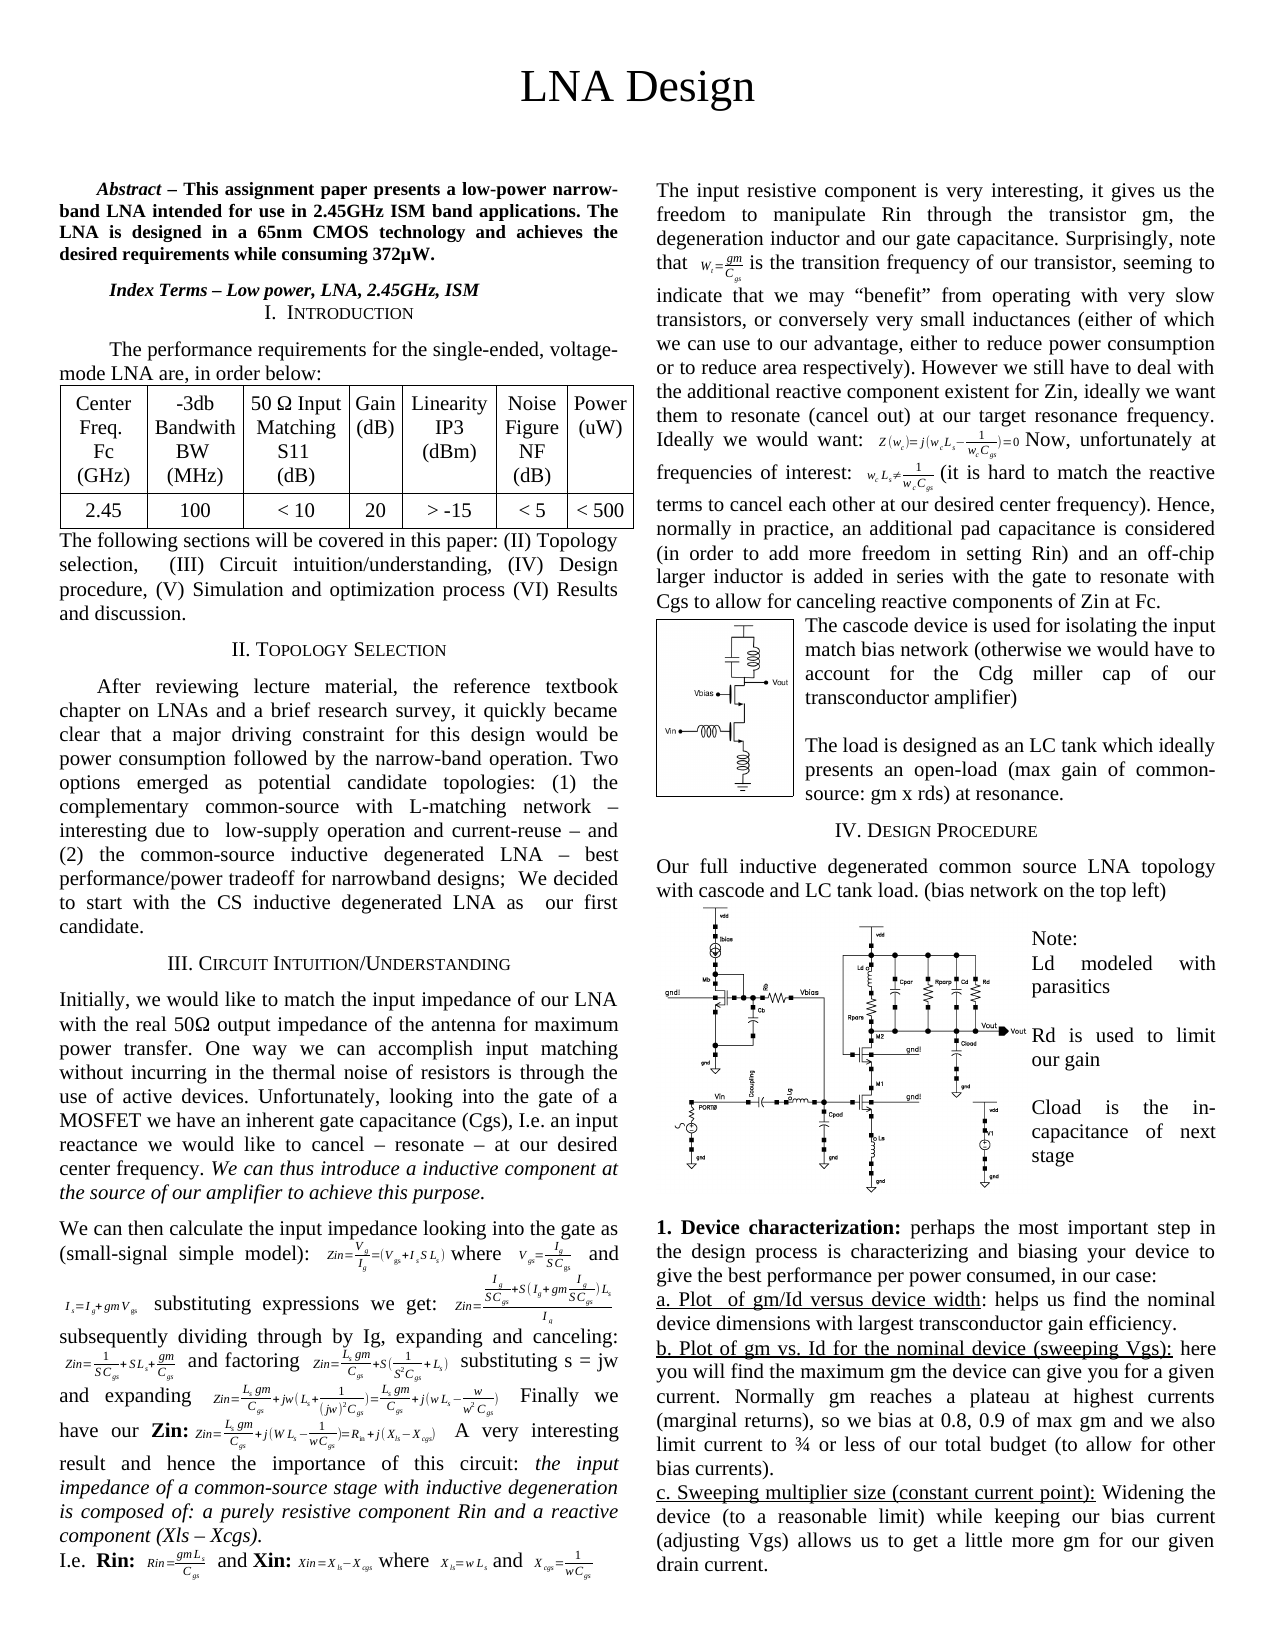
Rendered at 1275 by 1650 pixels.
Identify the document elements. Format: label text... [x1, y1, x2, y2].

table_cell 20 [350, 494, 402, 528]
text c. Sweeping multiplier size (constant current point): Widening the device (to a reasonable limit) while keeping our bias current (adjusting Vgs) allows us to get a little more gm for our given drain current. [656, 1480, 1216, 1576]
text Ld modeled with parasitics [1032, 950, 1216, 998]
table_header [59, 112, 1147, 137]
table_header Gain (dB) [350, 386, 402, 493]
text I. Introduction [59, 300, 619, 324]
table_header Power (uW) [568, 386, 633, 493]
table_cell < 10 [244, 494, 349, 528]
text a. Plot of gm/Id versus device width: helps us find the nominal device dimensions with largest transconductor gain efficiency. [656, 1287, 1216, 1335]
text LNA Design [59, 59, 1216, 112]
text Note: [1032, 926, 1216, 950]
text I.e. Rin: and Xin:where and [59, 1547, 619, 1581]
table_cell 100 [148, 494, 243, 528]
table_cell < 5 [497, 494, 567, 528]
text The load is designed as an LC tank which ideally presents an open-load (max gain of common-source: gm x rds) at resonance. [656, 733, 1216, 805]
table_header Center Freq. Fc (GHz) [61, 386, 147, 493]
text The following sections will be covered in this paper: (II) Topology selection, (III) Circuit intuition/understanding, (IV) Design procedure, (V) Simulation and optimization process (VI) Results and discussion. [59, 529, 619, 624]
table_cell < 500 [568, 494, 633, 528]
text Initially, we would like to match the input impedance of our LNA with the real 50Ω output impedance of the antenna for maximum power transfer. One way we can accomplish input matching without incurring in the thermal noise of resistors is through the use of active devices. Unfortunately, looking into the gate of a MOSFET we have an inherent gate capacitance (Cgs), I.e. an input reactance we would like to cancel – resonate – at our desired center frequency. We can thus introduce a inductive component at the source of our amplifier to achieve this purpose. [59, 987, 619, 1204]
table_header Noise Figure NF (dB) [497, 386, 567, 493]
table_cell 2.45 [61, 494, 147, 528]
text After reviewing lecture material, the reference textbook chapter on LNAs and a brief research survey, it quickly became clear that a major driving constraint for this design would be power consumption followed by the narrow-band operation. Two options emerged as potential candidate topologies: (1) the complementary common-source with L-matching network – interesting due to low-supply operation and current-reuse – and (2) the common-source inductive degenerated LNA – best performance/power tradeoff for narrowband designs; We decided to start with the CS inductive degenerated LNA as our first candidate. [59, 674, 619, 938]
text 1. Device characterization: perhaps the most important step in the design process is characterizing and biasing your device to give the best performance per power consumed, in our case: [656, 1215, 1216, 1287]
text IV. Design Procedure [656, 818, 1216, 842]
text We can then calculate the input impedance looking into the gate as (small-signal simple model): where and substituting expressions we get: subsequently dividing through by Ig, expanding and canceling: and factoring substituting s = jw and expanding Finally we have our Zin: A very interesting result and hence the importance of this circuit: the input impedance of a common-source stage with inductive degeneration is composed of: a purely resistive component Rin and a reactive component (Xls – Xcgs). [59, 1216, 619, 1547]
text The cascode device is used for isolating the input match bias network (otherwise we would have to account for the Cdg miller cap of our transconductor amplifier) [656, 613, 1216, 709]
table_header 50 Ω Input Matching S11 (dB) [244, 386, 349, 493]
table_cell > -15 [403, 494, 496, 528]
text Rd is used to limit our gain [1032, 1023, 1216, 1071]
text III. Circuit Intuition/Understanding [59, 951, 619, 975]
text The input resistive component is very interesting, it gives us the freedom to manipulate Rin through the transistor gm, the degeneration inductor and our gate capacitance. Surprisingly, note that is the transition frequency of our transistor, seeming to indicate that we may “benefit” from operating with very slow transistors, or conversely very small inductances (either of which we can use to our advantage, either to reduce power consumption or to reduce area respectively). However we still have to deal with the additional reactive component existent for Zin, ideally we want them to resonate (cancel out) at our target resonance frequency. Ideally we would want: Now, unfortunately at frequencies of interest: (it is hard to match the reactive terms to cancel each other at our desired center frequency). Hence, normally in practice, an additional pad capacitance is considered (in order to add more freedom in setting Rin) and an off-chip larger inductor is added in series with the gate to resonate with Cgs to allow for canceling reactive components of Zin at Fc. [656, 178, 1216, 613]
table_header Linearity IP3 (dBm) [403, 386, 496, 493]
text b. Plot of gm vs. Id for the nominal device (sweeping Vgs): here you will find the maximum gm the device can give you for a given current. Normally gm reaches a plateau at highest currents (marginal returns), so we bias at 0.8, 0.9 of max gm and we also limit current to ¾ or less of our total budget (to allow for other bias currents). [656, 1335, 1216, 1480]
table_cell [59, 137, 1147, 156]
picture [656, 903, 1032, 1194]
text Cload is the in-capacitance of next stage [1032, 1095, 1216, 1167]
text II. Topology Selection [59, 637, 619, 661]
text The performance requirements for the single-ended, voltage-mode LNA are, in order below: [59, 337, 619, 385]
table_header -3db Bandwith BW (MHz) [148, 386, 243, 493]
text Index Terms – Low power, LNA, 2.45GHz, ISM [59, 278, 619, 300]
text Abstract – This assignment paper presents a low-power narrow-band LNA intended for use in 2.45GHz ISM band applications. The LNA is designed in a 65nm CMOS technology and achieves the desired requirements while consuming 372µW. [59, 178, 619, 264]
picture [659, 622, 791, 794]
text Our full inductive degenerated common source LNA topology with cascode and LC tank load. (bias network on the top left) [656, 854, 1216, 902]
